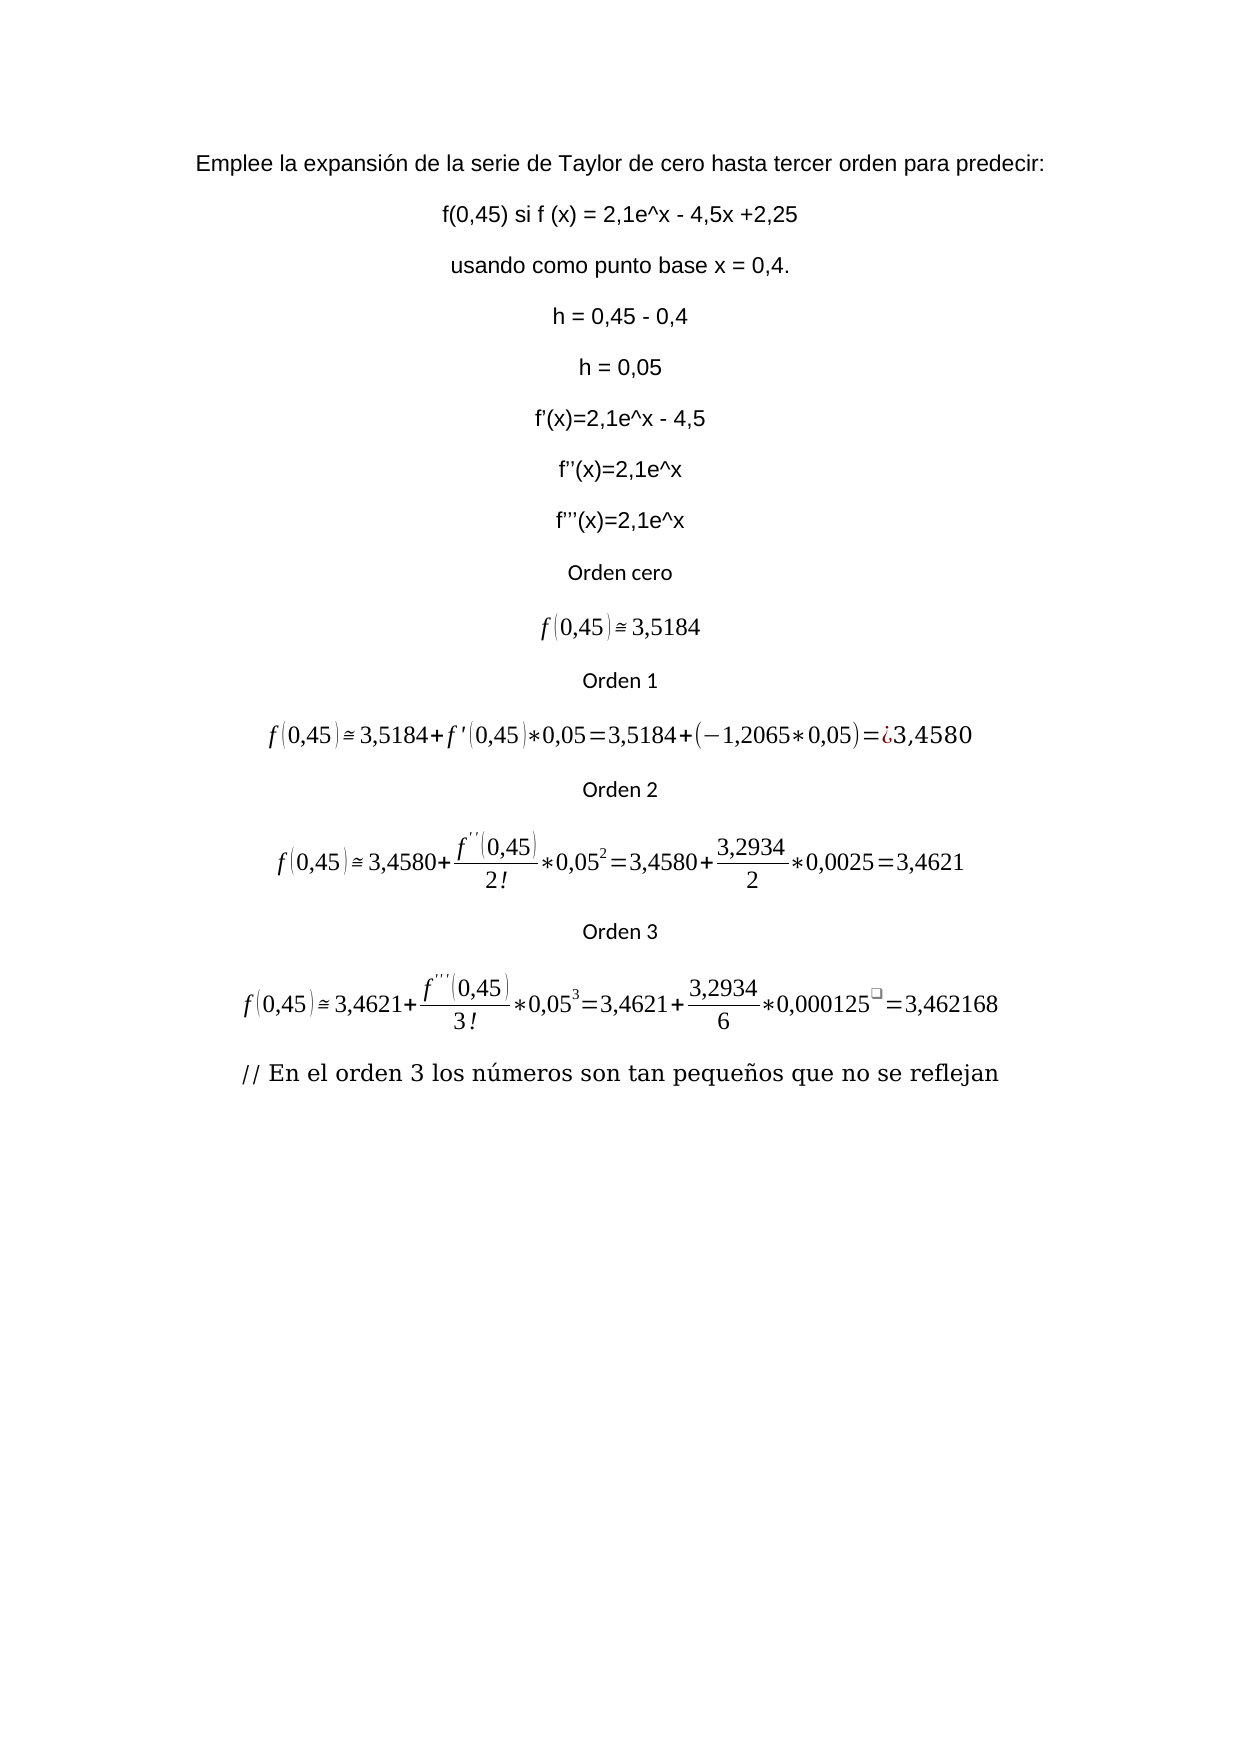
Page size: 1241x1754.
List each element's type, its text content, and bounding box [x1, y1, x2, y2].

text Emplee la expansión de la serie de Taylor de cero hasta tercer orden para predecir: [150, 150, 1090, 176]
text f’(x)=2,1e^x - 4,5 [150, 405, 1090, 432]
text h = 0,05 [150, 354, 1090, 381]
text Orden cero [150, 558, 1090, 586]
text 3,4580 [150, 720, 1090, 751]
text Orden 1 [150, 667, 1090, 695]
text f(0,45) si f (x) = 2,1e^x - 4,5x +2,25 [150, 201, 1090, 227]
text f’’’(x)=2,1e^x [150, 507, 1090, 534]
text f’’(x)=2,1e^x [150, 456, 1090, 483]
text usando como punto base x = 0,4. [150, 252, 1090, 278]
text // En el orden 3 los números son tan pequeños que no se reflejan [150, 1059, 1090, 1087]
text Orden 2 [150, 776, 1090, 803]
text Orden 3 [150, 917, 1090, 945]
text h = 0,45 - 0,4 [150, 303, 1090, 329]
